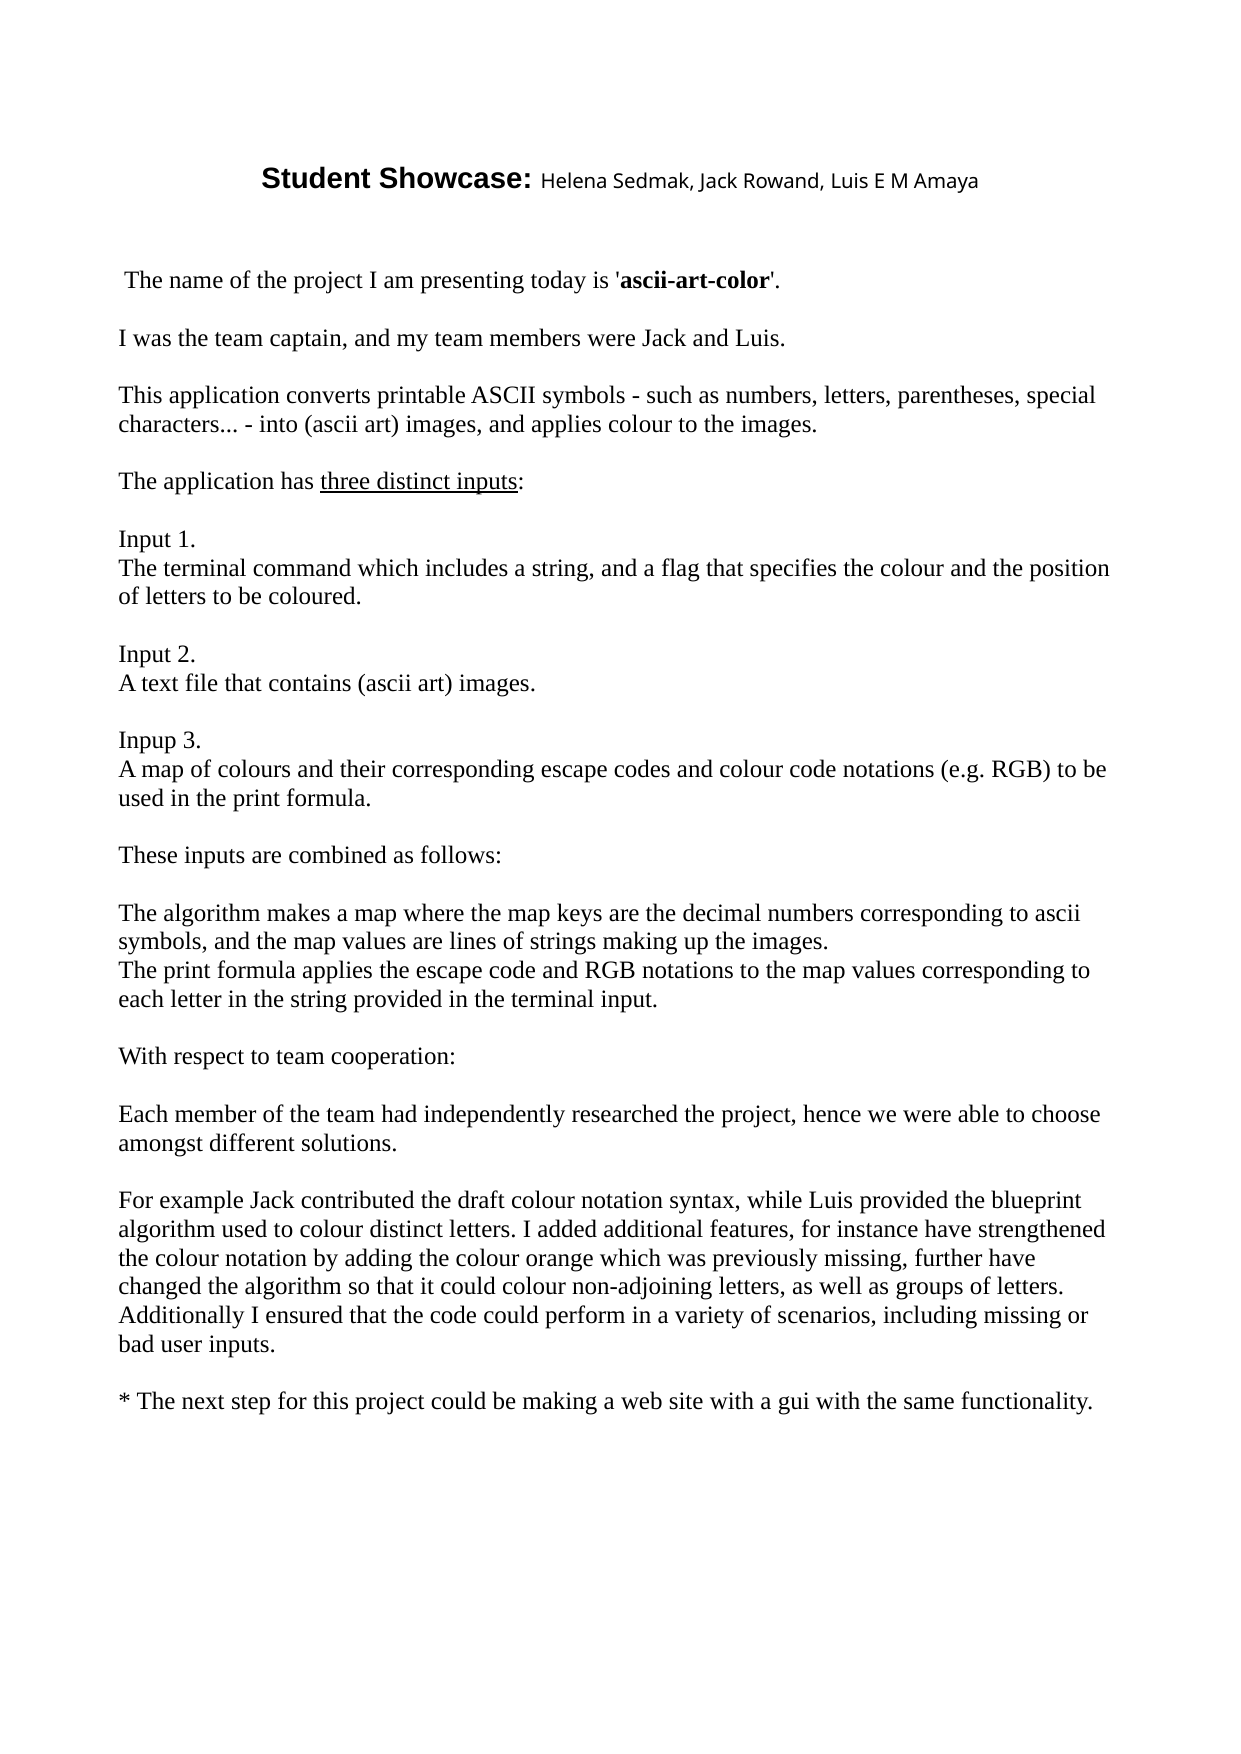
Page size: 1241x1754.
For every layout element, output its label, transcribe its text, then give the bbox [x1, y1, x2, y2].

text These inputs are combined as follows: [118, 840, 1122, 869]
text The name of the project I am presenting today is 'ascii-art-color'. [118, 265, 1122, 294]
text The application has three distinct inputs: [118, 466, 1122, 495]
text For example Jack contributed the draft colour notation syntax, while Luis provided the blueprint algorithm used to colour distinct letters. I added additional features, for instance have strengthened the colour notation by adding the colour orange which was previously missing, further have changed the algorithm so that it could colour non-adjoining letters, as well as groups of letters. Additionally I ensured that the code could perform in a variety of scenarios, including missing or bad user inputs. [118, 1185, 1122, 1358]
text Inpup 3. [118, 725, 1122, 754]
text A text file that contains (ascii art) images. [118, 668, 1122, 696]
text The algorithm makes a map where the map keys are the decimal numbers corresponding to ascii symbols, and the map values are lines of strings making up the images. [118, 898, 1122, 955]
text Input 1. [118, 524, 1122, 553]
subtitle Student Showcase: Helena Sedmak, Jack Rowand, Luis E M Amaya [118, 161, 1122, 195]
text The terminal command which includes a string, and a flag that specifies the colour and the position of letters to be coloured. [118, 553, 1122, 610]
text The print formula applies the escape code and RGB notations to the map values corresponding to each letter in the string provided in the terminal input. [118, 955, 1122, 1013]
text This application converts printable ASCII symbols - such as numbers, letters, parentheses, special characters... - into (ascii art) images, and applies colour to the images. [118, 380, 1122, 438]
text I was the team captain, and my team members were Jack and Luis. [118, 323, 1122, 351]
text A map of colours and their corresponding escape codes and colour code notations (e.g. RGB) to be used in the print formula. [118, 754, 1122, 811]
text Each member of the team had independently researched the project, hence we were able to choose amongst different solutions. [118, 1099, 1122, 1156]
text With respect to team cooperation: [118, 1041, 1122, 1070]
text Input 2. [118, 639, 1122, 668]
text * The next step for this project could be making a web site with a gui with the same functionality. [118, 1386, 1122, 1415]
